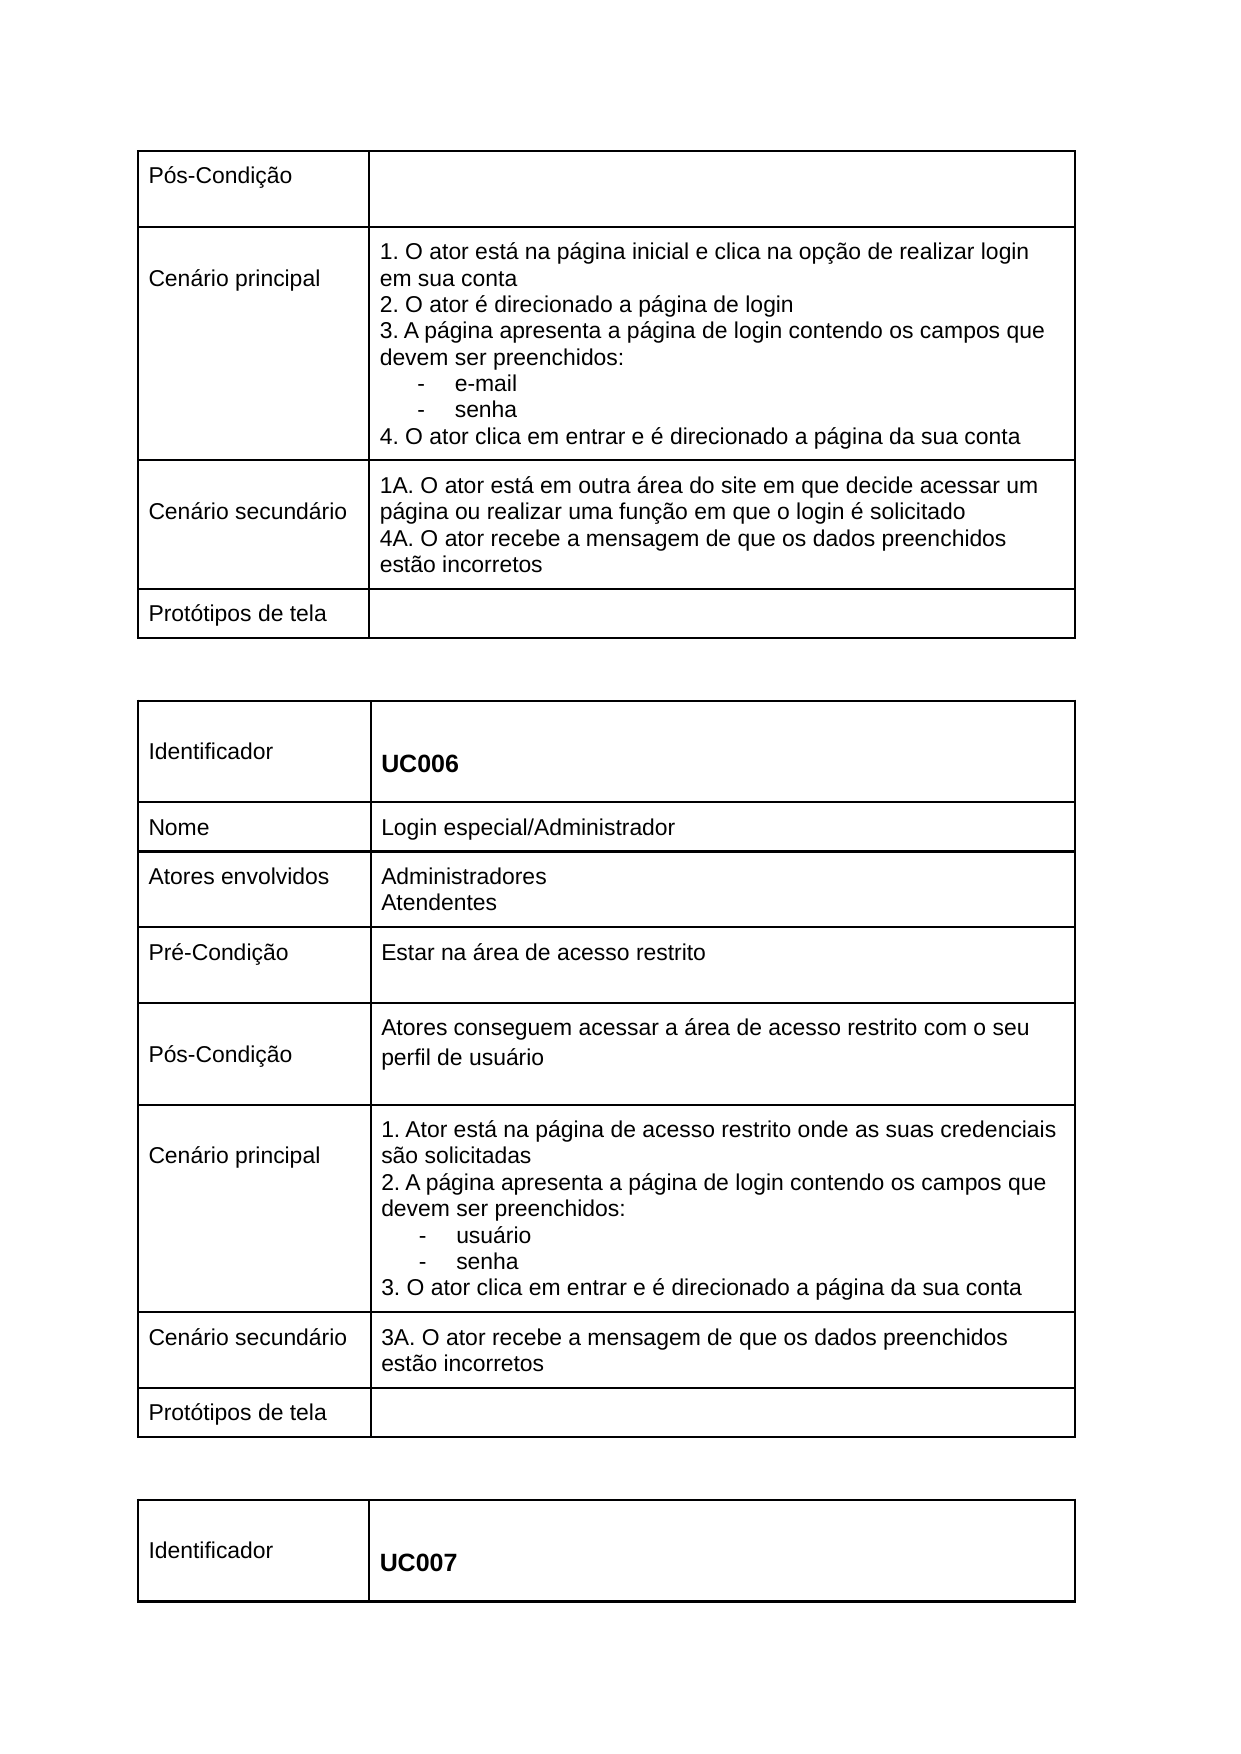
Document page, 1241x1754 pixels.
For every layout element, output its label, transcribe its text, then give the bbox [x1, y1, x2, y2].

table_cell Cenário secundário [139, 461, 368, 588]
table_cell 1. O ator está na página inicial e clica na opção de realizar login em sua conta 2. O ator é direcionado a página de login 3. A página apresenta a página de login contendo os campos que devem ser preenchidos: e-mail senha 4. O ator clica em entrar e é direcionado a página da sua conta [370, 228, 1074, 459]
table_cell Cenário principal [139, 1106, 370, 1311]
table_cell Pós-Condição [139, 1004, 370, 1104]
table_header Identificador [139, 702, 370, 801]
table_cell Nome [139, 803, 370, 850]
table_cell Cenário secundário [139, 1313, 370, 1387]
table_header UC007 [370, 1501, 1074, 1600]
table_cell 1A. O ator está em outra área do site em que decide acessar um página ou realizar uma função em que o login é solicitado 4A. O ator recebe a mensagem de que os dados preenchidos estão incorretos [370, 461, 1074, 588]
table_cell Estar na área de acesso restrito [372, 928, 1074, 1002]
table_cell Atores envolvidos [139, 853, 370, 926]
table_cell Atores conseguem acessar a área de acesso restrito com o seu perfil de usuário [372, 1004, 1074, 1104]
table_cell Pré-Condição [139, 928, 370, 1002]
table_cell Login especial/Administrador [372, 803, 1074, 850]
table_cell [370, 152, 1074, 226]
table_header UC006 [372, 702, 1074, 801]
table_cell Cenário principal [139, 228, 368, 459]
table_cell Pós-Condição [139, 152, 368, 226]
table_cell Protótipos de tela [139, 1389, 370, 1436]
table_cell 1. Ator está na página de acesso restrito onde as suas credenciais são solicitadas 2. A página apresenta a página de login contendo os campos que devem ser preenchidos: usuário senha 3. O ator clica em entrar e é direcionado a página da sua conta [372, 1106, 1074, 1311]
table_cell 3A. O ator recebe a mensagem de que os dados preenchidos estão incorretos [372, 1313, 1074, 1387]
table_cell Administradores Atendentes [372, 853, 1074, 926]
table_cell Protótipos de tela [139, 590, 368, 637]
table_cell [372, 1389, 1074, 1436]
table_header Identificador [139, 1501, 368, 1600]
table_cell [370, 590, 1074, 637]
